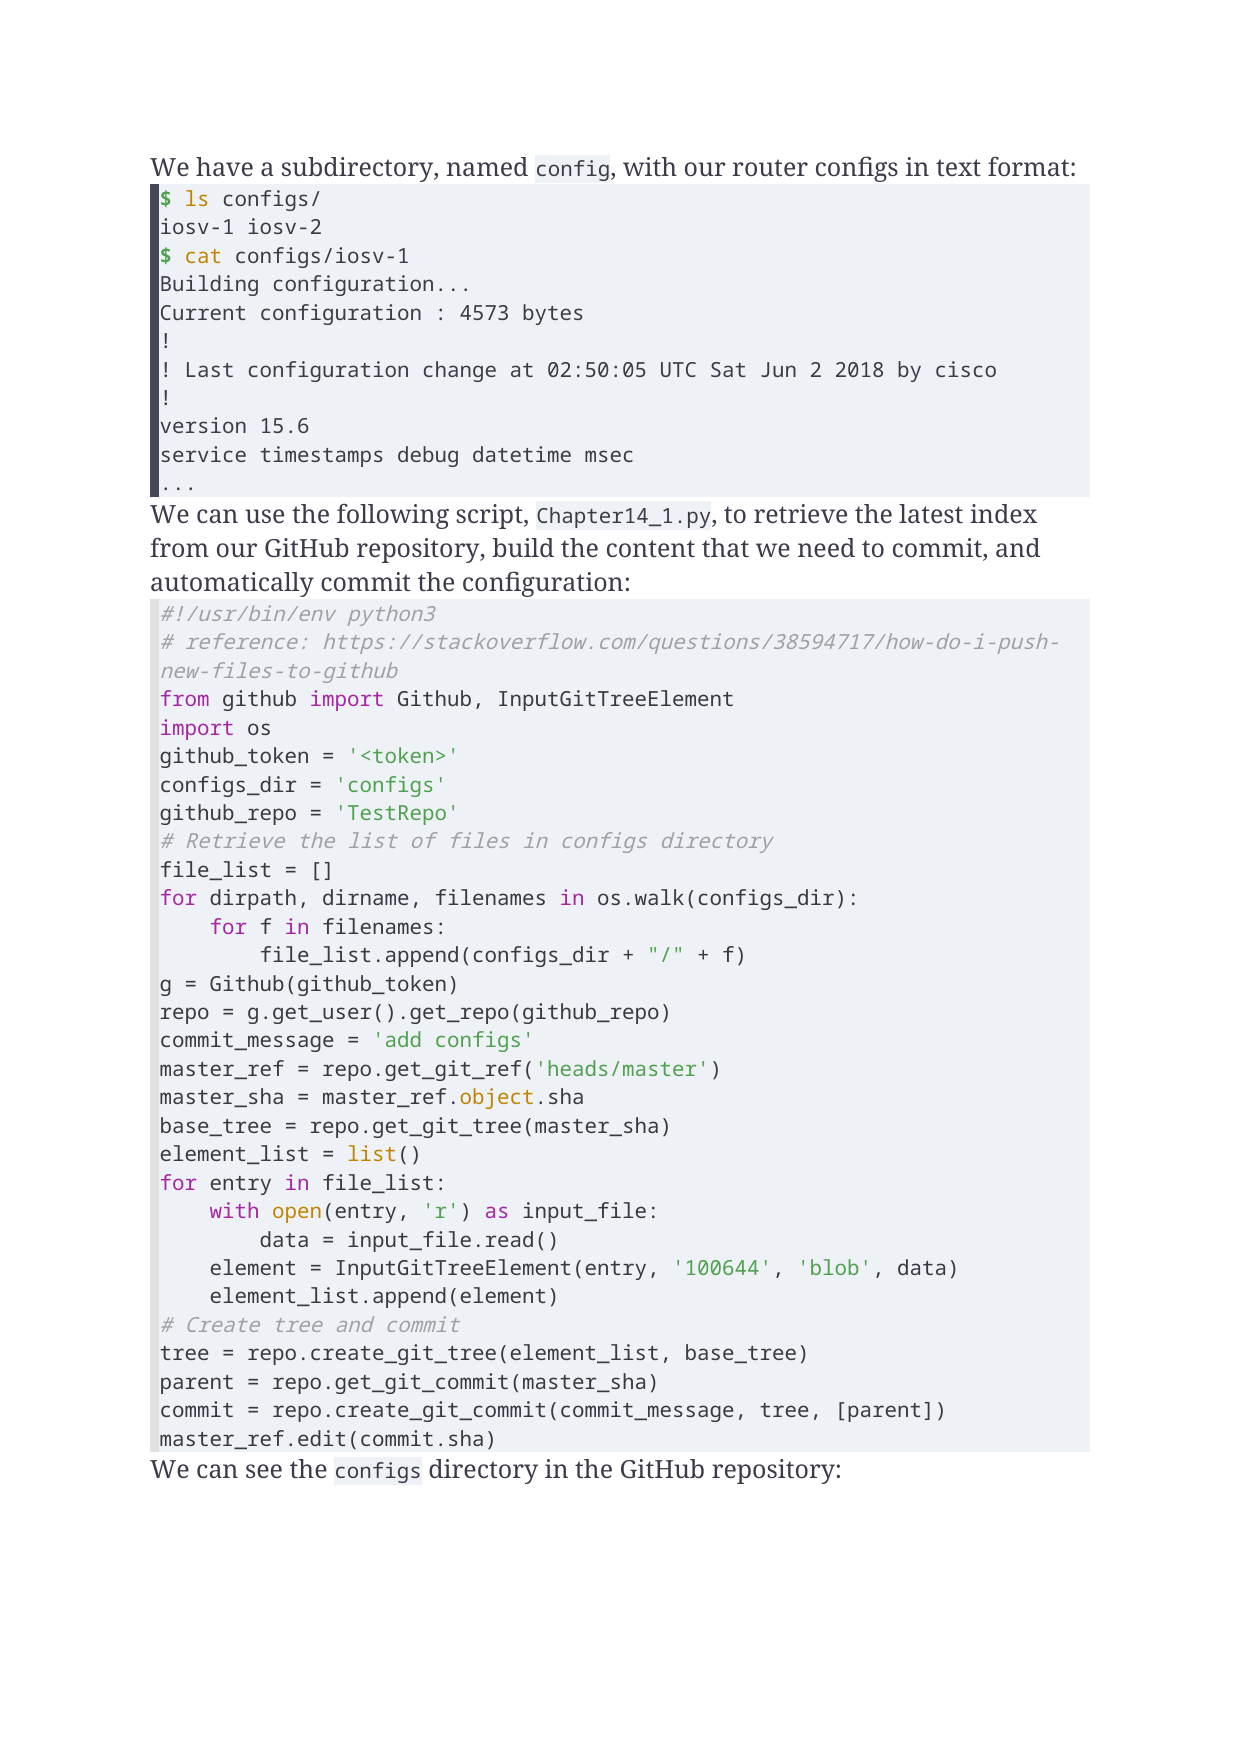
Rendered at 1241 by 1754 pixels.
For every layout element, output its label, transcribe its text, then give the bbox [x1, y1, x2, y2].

text ! Last configuration change at 02:50:05 UTC Sat Jun 2 2018 by cisco [159, 355, 1090, 383]
text parent = repo.get_git_commit(master_sha) [159, 1367, 1090, 1395]
text repo = g.get_user().get_repo(github_repo) [159, 997, 1090, 1026]
text version 15.6 [159, 412, 1090, 440]
text for f in filenames: [159, 912, 1090, 940]
text # reference: https://stackoverflow.com/questions/38594717/how-do-i-push-new-files-to-github [159, 627, 1090, 684]
text configs_dir = 'configs' [159, 770, 1090, 798]
text with open(entry, 'r') as input_file: [159, 1196, 1090, 1225]
text Building configuration... [159, 269, 1090, 298]
text element_list.append(element) [159, 1282, 1090, 1310]
text ! [159, 383, 1090, 412]
text $ ls configs/ [159, 184, 1090, 212]
text #!/usr/bin/env python3 [159, 599, 1090, 627]
text import os [159, 713, 1090, 741]
text base_tree = repo.get_git_tree(master_sha) [159, 1111, 1090, 1139]
text ! [159, 326, 1090, 355]
text commit_message = 'add configs' [159, 1026, 1090, 1054]
text # Retrieve the list of files in configs directory [159, 827, 1090, 855]
text master_sha = master_ref.object.sha [159, 1082, 1090, 1111]
text commit = repo.create_git_commit(commit_message, tree, [parent]) [159, 1395, 1090, 1424]
text github_token = '<token>' [159, 741, 1090, 770]
text from github import Github, InputGitTreeElement [159, 684, 1090, 713]
text We can use the following script, Chapter14_1.py, to retrieve the latest index from our GitHub repository, build the content that we need to commit, and automatically commit the configuration: [150, 497, 1090, 599]
text service timestamps debug datetime msec [159, 440, 1090, 468]
text for entry in file_list: [159, 1168, 1090, 1196]
text master_ref.edit(commit.sha) [159, 1424, 1090, 1452]
text file_list = [] [159, 855, 1090, 883]
text file_list.append(configs_dir + "/" + f) [159, 940, 1090, 969]
text for dirpath, dirname, filenames in os.walk(configs_dir): [159, 883, 1090, 912]
text data = input_file.read() [159, 1225, 1090, 1253]
text ... [159, 468, 1090, 497]
text element = InputGitTreeElement(entry, '100644', 'blob', data) [159, 1253, 1090, 1282]
text Current configuration : 4573 bytes [159, 298, 1090, 326]
text g = Github(github_token) [159, 969, 1090, 997]
text element_list = list() [159, 1139, 1090, 1168]
text $ cat configs/iosv-1 [159, 241, 1090, 269]
text iosv-1 iosv-2 [159, 212, 1090, 241]
text We can see the configs directory in the GitHub repository: [150, 1452, 1090, 1486]
text tree = repo.create_git_tree(element_list, base_tree) [159, 1338, 1090, 1367]
text master_ref = repo.get_git_ref('heads/master') [159, 1054, 1090, 1082]
text We have a subdirectory, named config, with our router configs in text format: [150, 150, 1090, 184]
text # Create tree and commit [159, 1310, 1090, 1338]
text github_repo = 'TestRepo' [159, 798, 1090, 827]
